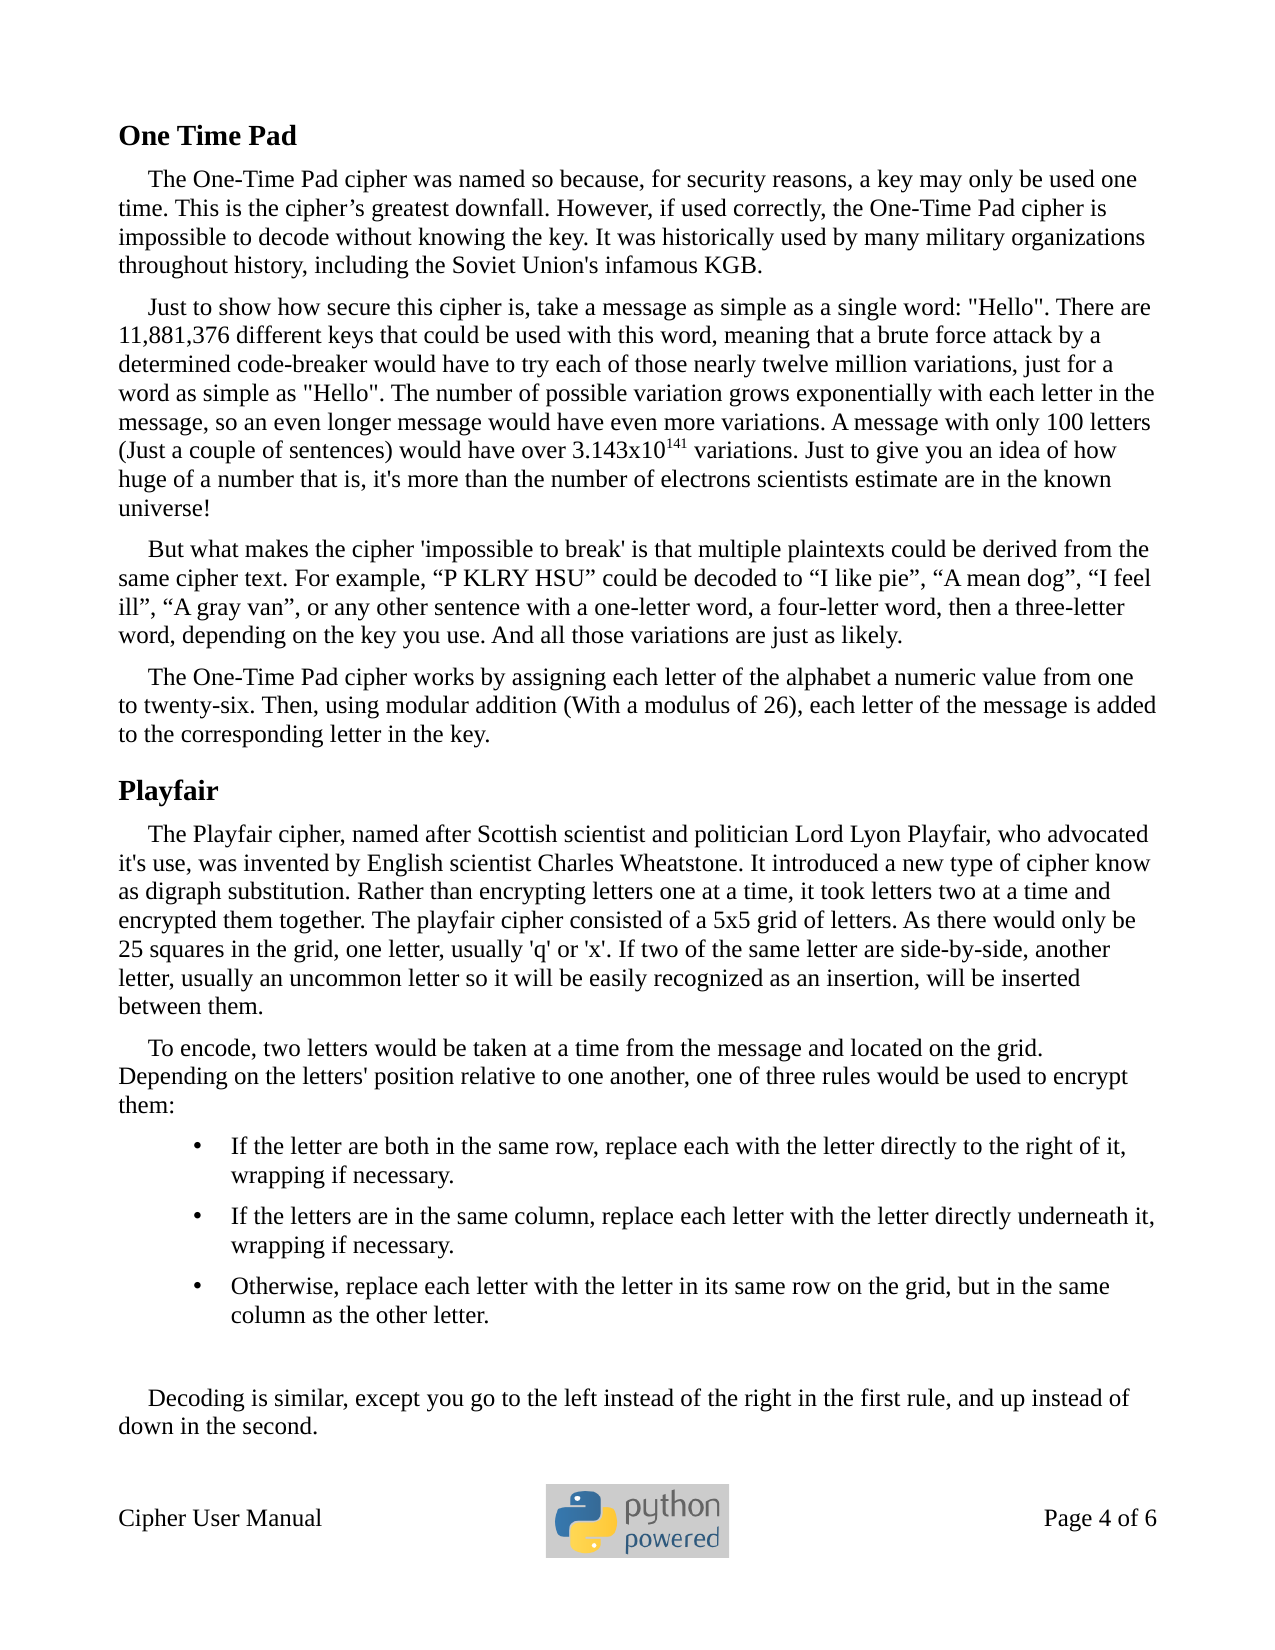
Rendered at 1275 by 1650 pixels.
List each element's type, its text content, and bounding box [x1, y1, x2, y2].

list Otherwise, replace each letter with the letter in its same row on the grid, but in the same column as the other letter. [193, 1271, 1157, 1329]
subtitle One Time Pad [118, 118, 1157, 152]
picture [545, 1484, 730, 1558]
text The One-Time Pad cipher works by assigning each letter of the alphabet a numeric value from one to twenty-six. Then, using modular addition (With a modulus of 26), each letter of the message is added to the corresponding letter in the key. [118, 662, 1157, 748]
list If the letters are in the same column, replace each letter with the letter directly underneath it, wrapping if necessary. [193, 1201, 1157, 1259]
text But what makes the cipher 'impossible to break' is that multiple plaintexts could be derived from the same cipher text. For example, “P KLRY HSU” could be decoded to “I like pie”, “A mean dog”, “I feel ill”, “A gray van”, or any other sentence with a one-letter word, a four-letter word, then a three-letter word, depending on the key you use. And all those variations are just as likely. [118, 534, 1157, 649]
subtitle Playfair [118, 773, 1157, 806]
text Decoding is similar, except you go to the left instead of the right in the first rule, and up instead of down in the second. [118, 1383, 1157, 1440]
text The One-Time Pad cipher was named so because, for security reasons, a key may only be used one time. This is the cipher’s greatest downfall. However, if used correctly, the One-Time Pad cipher is impossible to decode without knowing the key. It was historically used by many military organizations throughout history, including the Soviet Union's infamous KGB. [118, 164, 1157, 279]
list If the letter are both in the same row, replace each with the letter directly to the right of it, wrapping if necessary. [193, 1131, 1157, 1189]
text Just to show how secure this cipher is, take a message as simple as a single word: "Hello". There are 11,881,376 different keys that could be used with this word, meaning that a brute force attack by a determined code-breaker would have to try each of those nearly twelve million variations, just for a word as simple as "Hello". The number of possible variation grows exponentially with each letter in the message, so an even longer message would have even more variations. A message with only 100 letters (Just a couple of sentences) would have over 3.143x10141 variations. Just to give you an idea of how huge of a number that is, it's more than the number of electrons scientists estimate are in the known universe! [118, 292, 1157, 522]
text To encode, two letters would be taken at a time from the message and located on the grid. Depending on the letters' position relative to one another, one of three rules would be used to encrypt them: [118, 1033, 1157, 1119]
text The Playfair cipher, named after Scottish scientist and politician Lord Lyon Playfair, who advocated it's use, was invented by English scientist Charles Wheatstone. It introduced a new type of cipher know as digraph substitution. Rather than encrypting letters one at a time, it took letters two at a time and encrypted them together. The playfair cipher consisted of a 5x5 grid of letters. As there would only be 25 squares in the grid, one letter, usually 'q' or 'x'. If two of the same letter are side-by-side, another letter, usually an uncommon letter so it will be easily recognized as an insertion, will be inserted between them. [118, 819, 1157, 1020]
